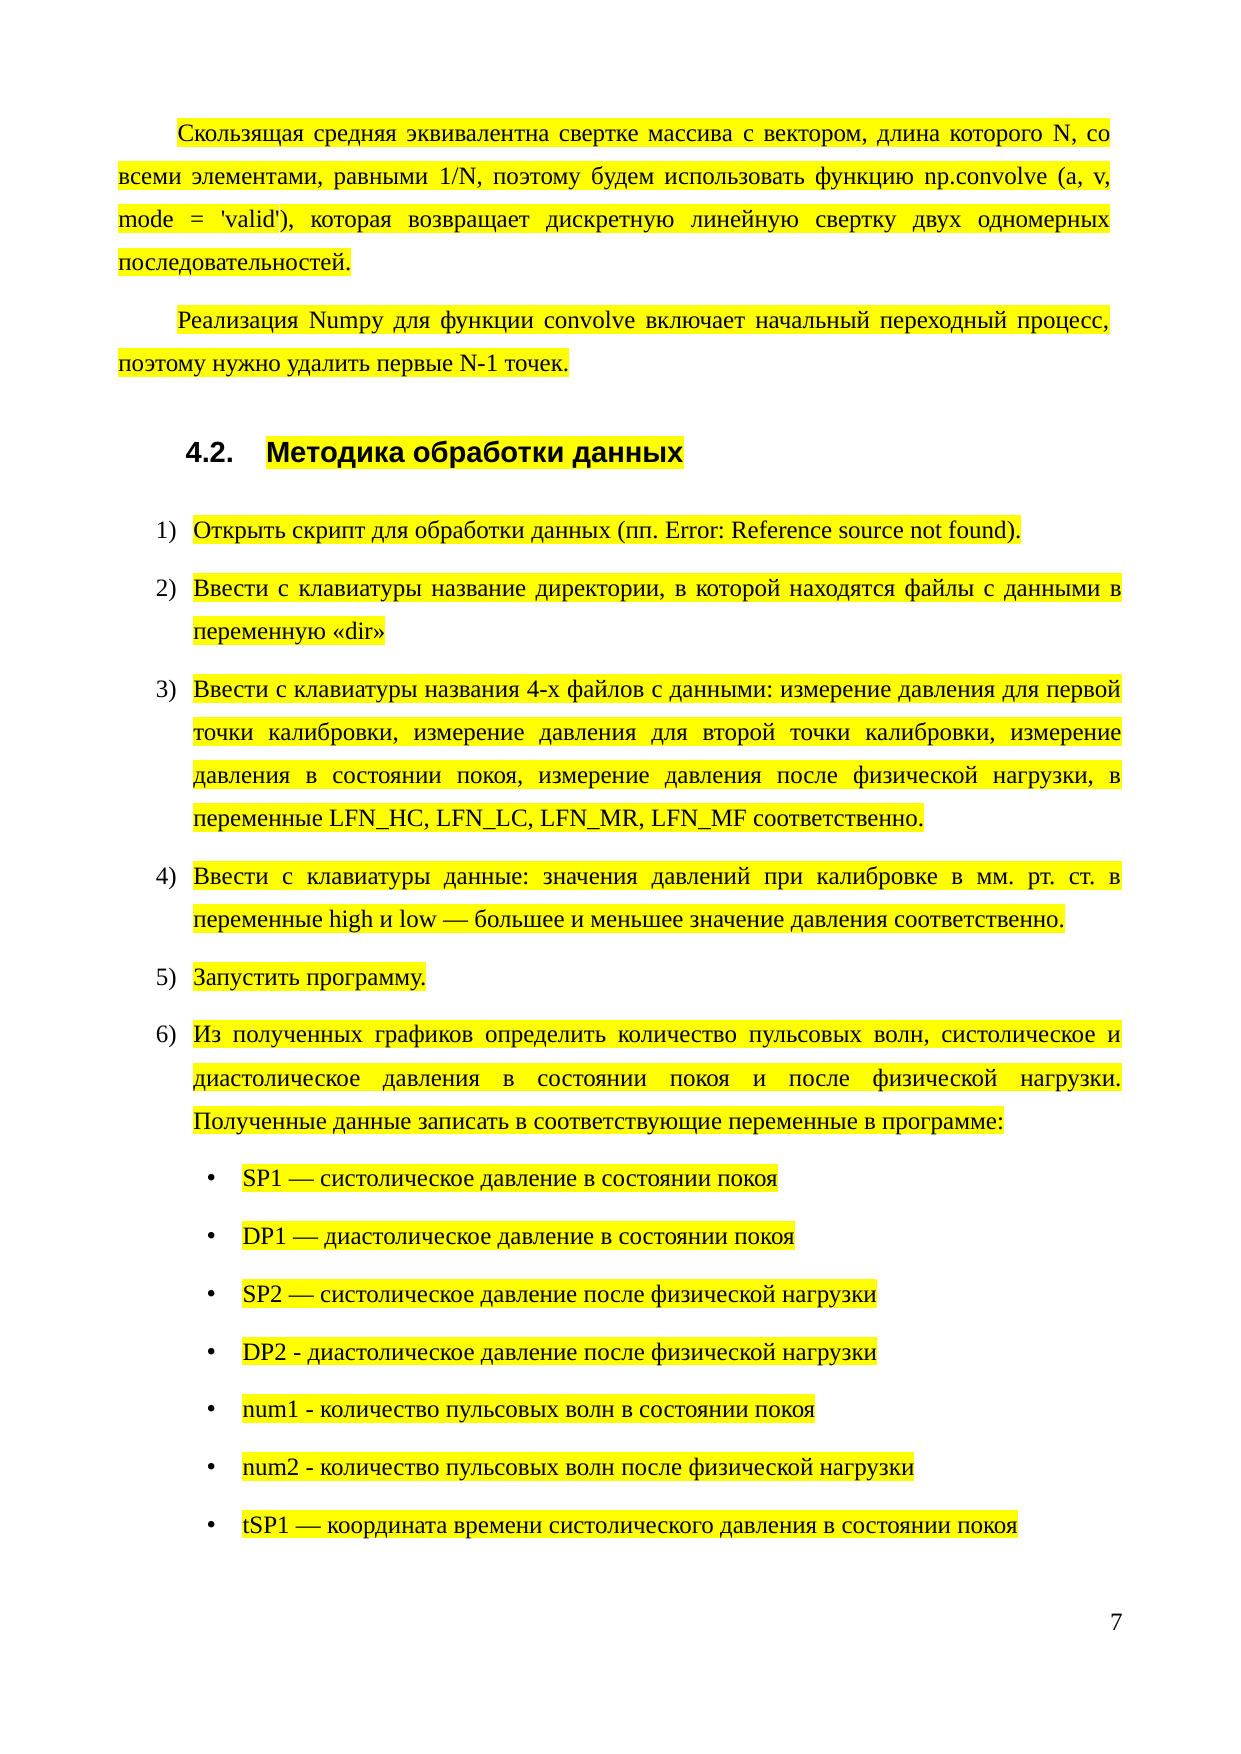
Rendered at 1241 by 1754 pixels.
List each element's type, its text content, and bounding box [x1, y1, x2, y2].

list tSP1 — координата времени систолического давления в состоянии покоя [207, 1510, 1122, 1538]
list SP1 — систолическое давление в состоянии покоя [207, 1163, 1122, 1192]
list Ввести с клавиатуры данные: значения давлений при калибровке в мм. рт. ст. в переменные high и low — большее и меньшее значение давления соответственно. [156, 861, 1122, 933]
list Ввести с клавиатуры названия 4-х файлов с данными: измерение давления для первой точки калибровки, измерение давления для второй точки калибровки, измерение давления в состоянии покоя, измерение давления после физической нагрузки, в переменные LFN_HC, LFN_LC, LFN_MR, LFN_MF соответственно. [156, 674, 1122, 832]
list Из полученных графиков определить количество пульсовых волн, систолическое и диастолическое давления в состоянии покоя и после физической нагрузки. Полученные данные записать в соответствующие переменные в программе: [156, 1019, 1122, 1134]
subtitle Методика обработки данных [118, 436, 1122, 469]
list Ввести с клавиатуры название директории, в которой находятся файлы с данными в переменную «dir» [156, 573, 1122, 645]
text Скользящая средняя эквивалентна свертке массива с вектором, длина которого N, со всеми элементами, равными 1/N, поэтому будем использовать функцию np.convolve (a, v, mode = 'valid'), которая возвращает дискретную линейную свертку двух одномерных последовательностей. [118, 118, 1110, 276]
list Открыть скрипт для обработки данных (пп. Ошибка: источник перекрёстной ссылки не найден). [156, 515, 1122, 544]
list SP2 — систолическое давление после физической нагрузки [207, 1279, 1122, 1308]
list DP1 — диастолическое давление в состоянии покоя [207, 1221, 1122, 1250]
list num1 - количество пульсовых волн в состоянии покоя [207, 1394, 1122, 1423]
list DP2 - диастолическое давление после физической нагрузки [207, 1337, 1122, 1365]
list Запустить программу. [156, 962, 1122, 991]
text Реализация Numpy для функции convolve включает начальный переходный процесс, поэтому нужно удалить первые N-1 точек. [118, 305, 1110, 377]
list num2 - количество пульсовых волн после физической нагрузки [207, 1452, 1122, 1481]
